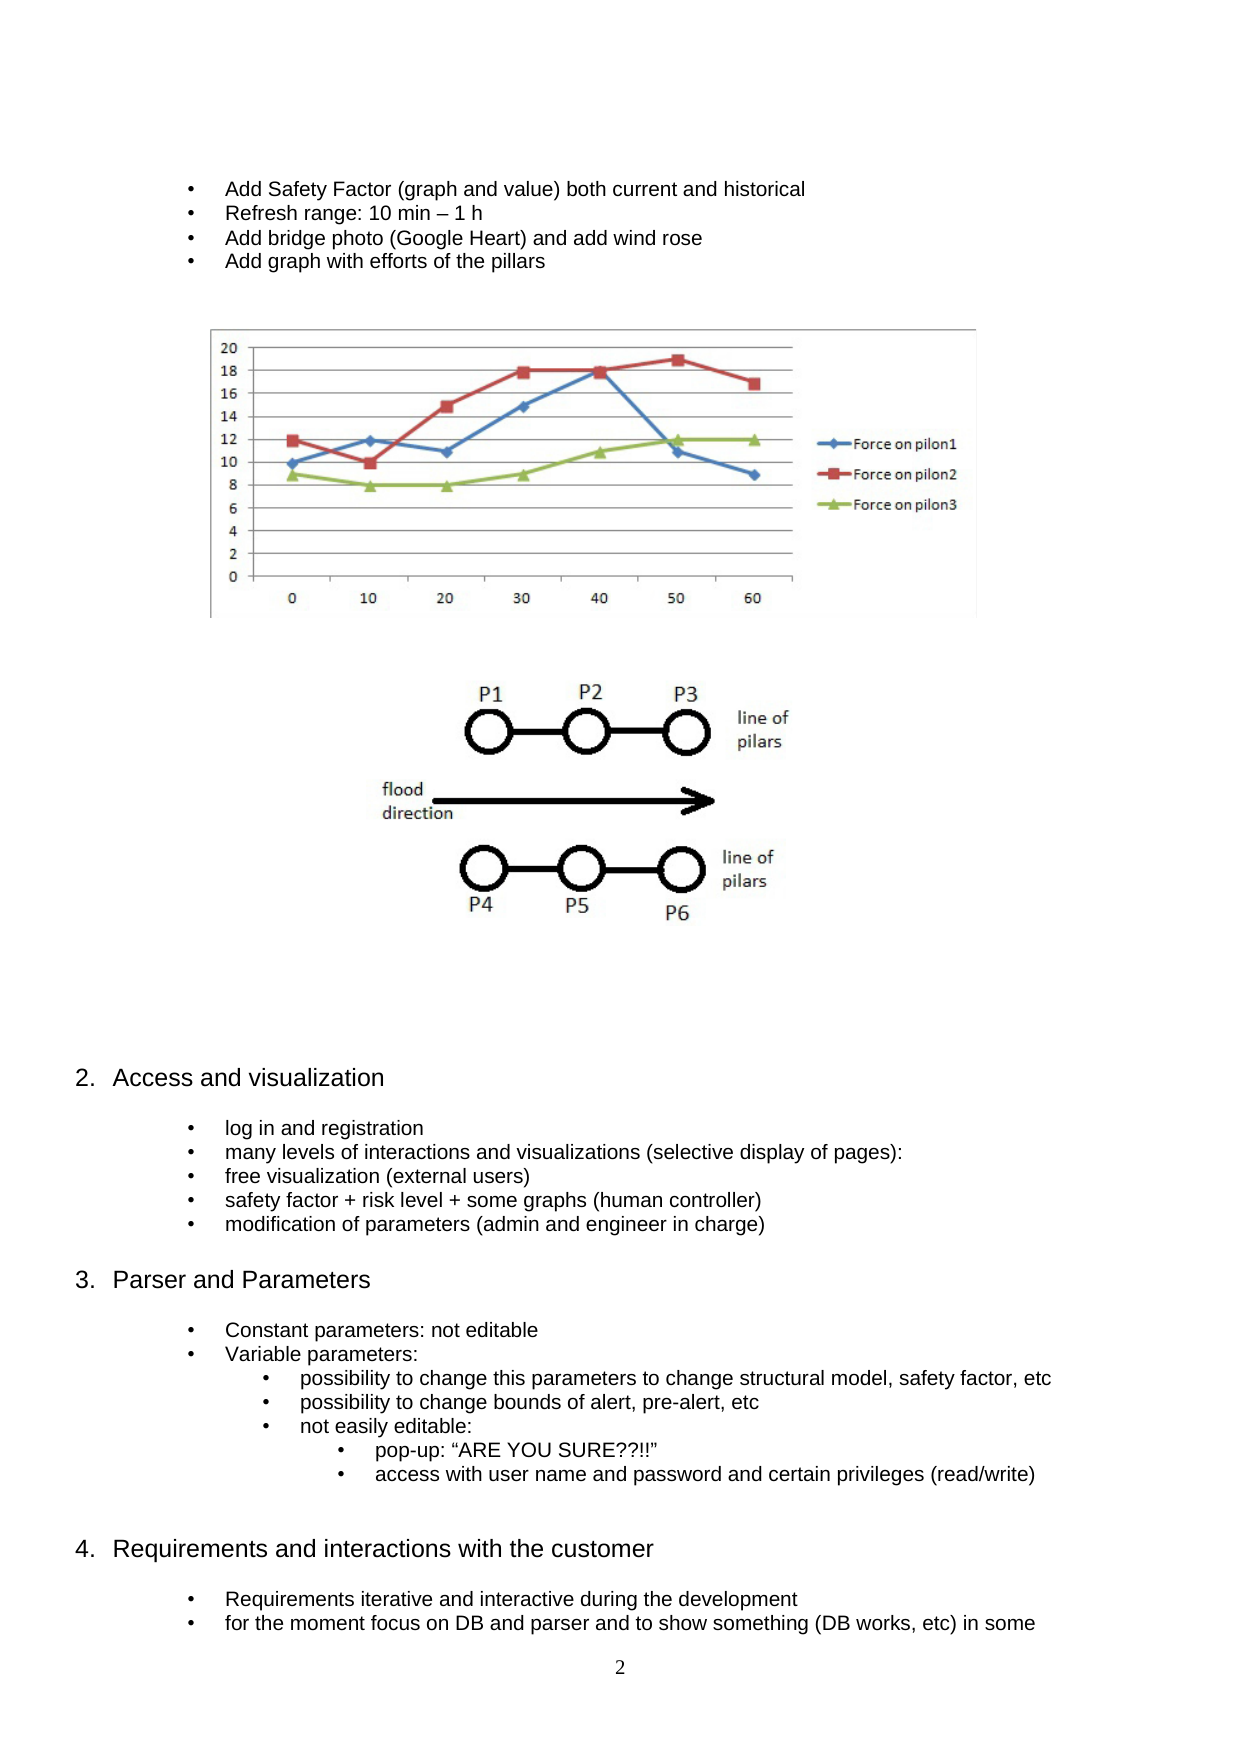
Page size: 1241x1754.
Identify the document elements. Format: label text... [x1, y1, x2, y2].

list pop-up: “ARE YOU SURE??!!” [337, 1438, 1165, 1462]
list Refresh range: 10 min – 1 h [187, 201, 1165, 225]
list log in and registration [187, 1116, 1165, 1140]
list Add graph with efforts of the pillars [187, 249, 1165, 273]
list Requirements iterative and interactive during the development [187, 1587, 1165, 1611]
list safety factor + risk level + some graphs (human controller) [187, 1188, 1165, 1212]
list not easily editable: [262, 1414, 1165, 1438]
list possibility to change bounds of alert, pre-alert, etc [262, 1390, 1165, 1414]
list modification of parameters (admin and engineer in charge) [187, 1212, 1165, 1236]
list access with user name and password and certain privileges (read/write) [337, 1462, 1165, 1486]
list many levels of interactions and visualizations (selective display of pages): [187, 1140, 1165, 1164]
list Variable parameters: [187, 1342, 1165, 1366]
list Add bridge photo (Google Heart) and add wind rose [187, 225, 1165, 249]
list Constant parameters: not editable [187, 1318, 1165, 1342]
list for the moment focus on DB and parser and to show something (DB works, etc) in some [187, 1611, 1165, 1635]
list free visualization (external users) [187, 1164, 1165, 1188]
list Parser and Parameters [75, 1265, 1165, 1294]
list Requirements and interactions with the customer [75, 1534, 1165, 1563]
list possibility to change this parameters to change structural model, safety factor, etc [262, 1366, 1165, 1390]
list Add Safety Factor (graph and value) both current and historical [187, 177, 1165, 201]
list Access and visualization [75, 1063, 1165, 1092]
